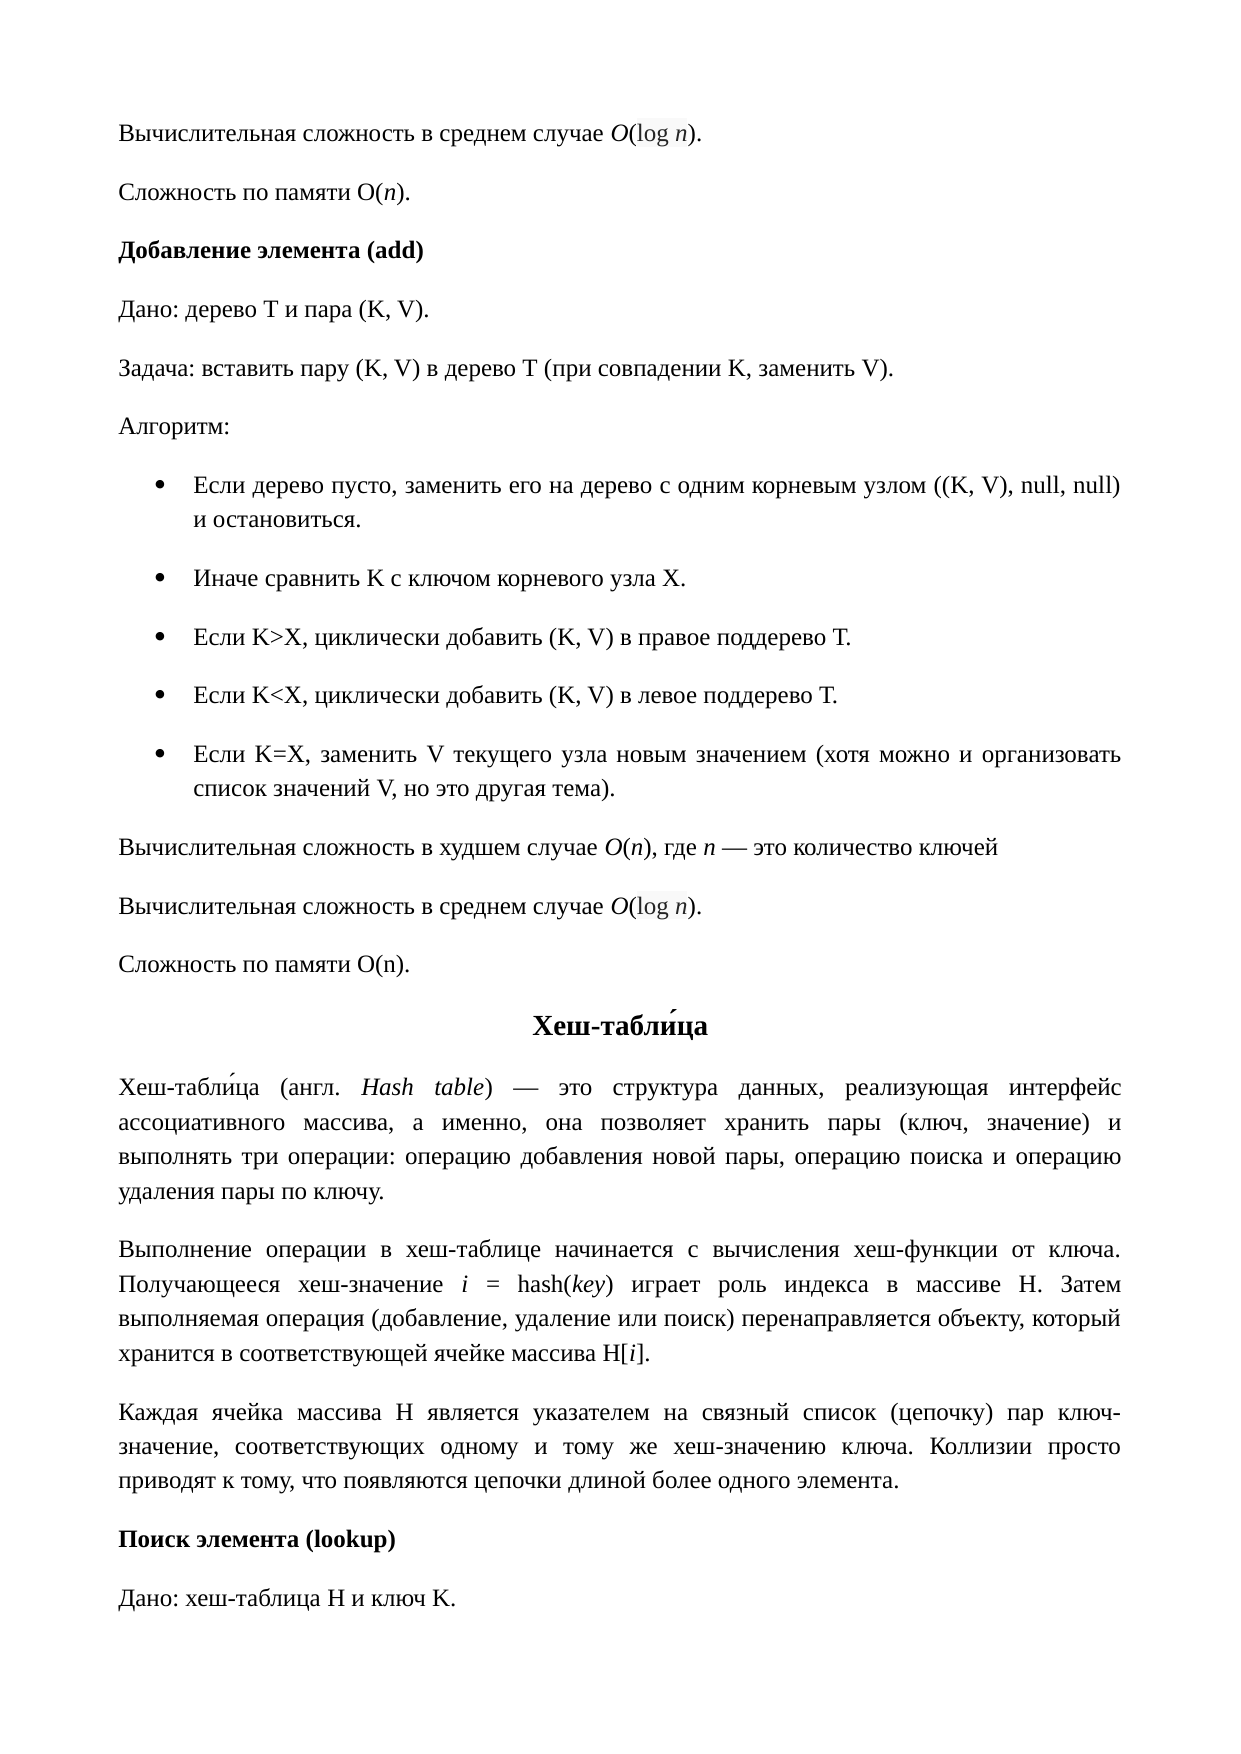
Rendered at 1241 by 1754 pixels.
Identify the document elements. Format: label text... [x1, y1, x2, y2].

text Вычислительная сложность в среднем случае O(log n). [118, 891, 1122, 919]
text Каждая ячейка массива H является указателем на связный список (цепочку) пар ключ-значение, соответствующих одному и тому же хеш-значению ключа. Коллизии просто приводят к тому, что появляются цепочки длиной более одного элемента. [118, 1397, 1122, 1494]
text Вычислительная сложность в худшем случае O(n), где n — это количество ключей [118, 832, 1122, 861]
text Алгоритм: [118, 411, 1122, 440]
text Сложность по памяти O(n). [118, 177, 1122, 206]
list Иначе сравнить K с ключом корневого узла X. [156, 563, 1122, 592]
text Дано: хеш-таблица H и ключ K. [118, 1583, 1122, 1612]
text Вычислительная сложность в среднем случае O(log n). [118, 118, 1122, 147]
text Задача: вставить пару (K, V) в дерево Т (при совпадении K, заменить V). [118, 353, 1122, 381]
text Сложность по памяти O(n). [118, 949, 1122, 978]
list Если K>X, циклически добавить (K, V) в правое поддерево Т. [156, 622, 1122, 651]
text Добавление элемента (add) [118, 235, 1122, 264]
text Выполнение операции в хеш-таблице начинается с вычисления хеш-функции от ключа. Получающееся хеш-значение i = hash(key) играет роль индекса в массиве H. Затем выполняемая операция (добавление, удаление или поиск) перенаправляется объекту, который хранится в соответствующей ячейке массива H[i]. [118, 1234, 1122, 1367]
text Поиск элемента (lookup) [118, 1524, 1122, 1553]
list Если K<X, циклически добавить (K, V) в левое поддерево Т. [156, 680, 1122, 709]
list Если дерево пусто, заменить его на дерево с одним корневым узлом ((K, V), null, null) и остановиться. [156, 470, 1122, 533]
text Хеш-табли́ца [118, 1008, 1122, 1042]
text Хеш-табли́ца (англ. Hash table) — это структура данных, реализующая интерфейс ассоциативного массива, а именно, она позволяет хранить пары (ключ, значение) и выполнять три операции: операцию добавления новой пары, операцию поиска и операцию удаления пары по ключу. [118, 1072, 1122, 1205]
list Если K=X, заменить V текущего узла новым значением (хотя можно и организовать список значений V, но это другая тема). [156, 739, 1122, 802]
text Дано: дерево Т и пара (K, V). [118, 294, 1122, 323]
